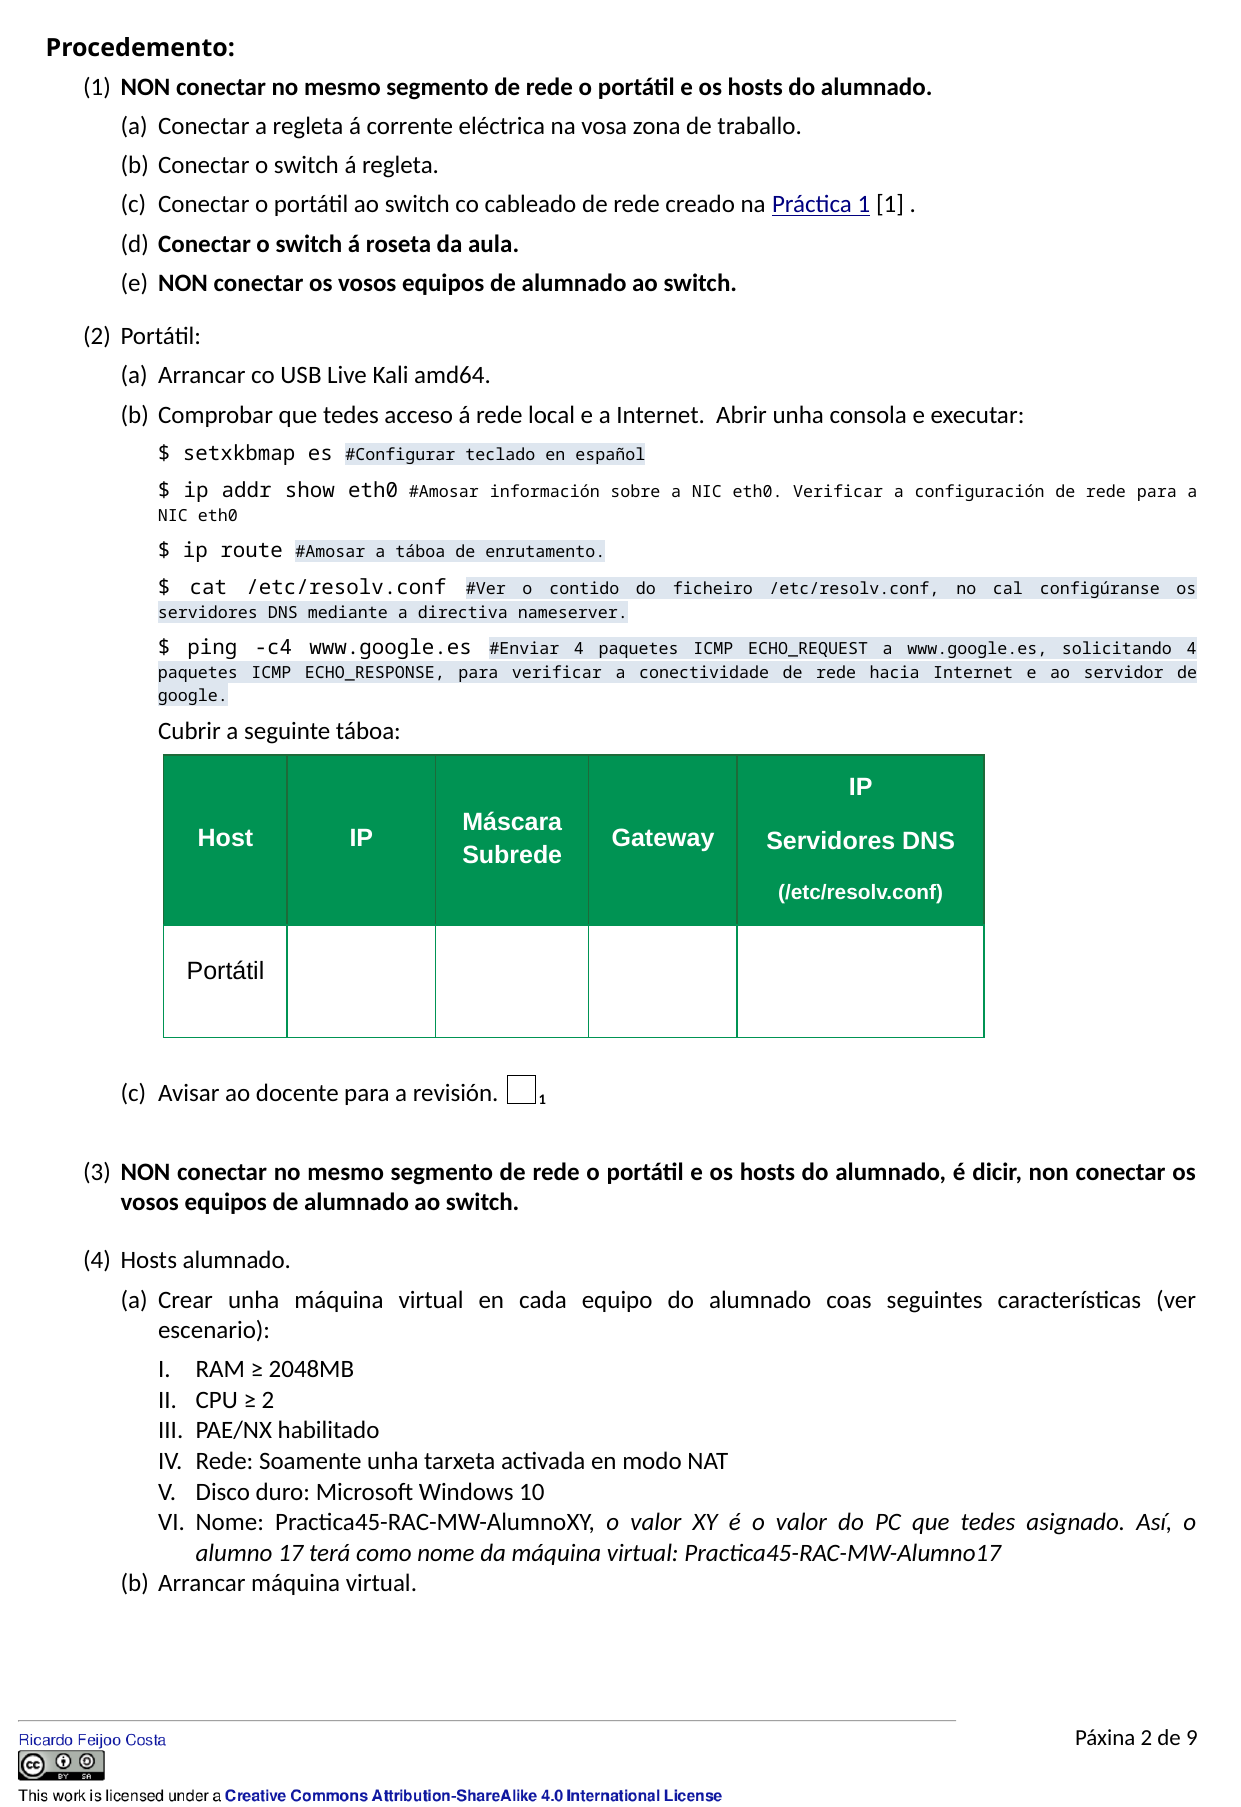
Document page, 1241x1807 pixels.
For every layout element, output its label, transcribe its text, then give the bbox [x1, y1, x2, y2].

list PAE/NX habilitado [158, 1415, 1197, 1445]
list Arrancar co USB Live Kali amd64. [120, 359, 1197, 390]
list Comprobar que tedes acceso á rede local e a Internet. Abrir unha consola e executar: [120, 399, 1197, 429]
list Hosts alumnado. [83, 1244, 1197, 1275]
list Nome: Practica45-RAC-MW-AlumnoXY, o valor XY é o valor do PC que tedes asignado. Así, o alumno 17 terá como nome da máquina virtual: Practica45-RAC-MW-Alumno17 [158, 1506, 1197, 1567]
list $ ping -c4 www.google.es #Enviar 4 paquetes ICMP ECHO_REQUEST a www.google.es, solicitando 4 paquetes ICMP ECHO_RESPONSE, para verificar a conectividade de rede hacia Internet e ao servidor de google. [122, 632, 1197, 706]
list Arrancar máquina virtual. [120, 1567, 1197, 1598]
list NON conectar no mesmo segmento de rede o portátil e os hosts do alumnado, é dicir, non conectar os vosos equipos de alumnado ao switch. [83, 1156, 1197, 1217]
list NON conectar os vosos equipos de alumnado ao switch. [120, 267, 1197, 298]
table_cell [738, 926, 983, 1036]
list $ ip addr show eth0 #Amosar información sobre a NIC eth0. Verificar a configuración de rede para a NIC eth0 [122, 475, 1197, 526]
table_header Host [164, 756, 286, 924]
table_header Máscara Subrede [436, 756, 588, 924]
list CPU ≥ 2 [158, 1384, 1197, 1415]
list $ ip route #Amosar a táboa de enrutamento. [122, 535, 1197, 563]
picture [8, 1715, 957, 1806]
list Avisar ao docente para a revisión. 1 [120, 1077, 1197, 1108]
list Conectar a regleta á corrente eléctrica na vosa zona de traballo. [120, 110, 1197, 141]
table_header IP [288, 756, 435, 924]
list Conectar o switch á roseta da aula. [120, 228, 1197, 258]
list Disco duro: Microsoft Windows 10 [158, 1476, 1197, 1506]
table_header Gateway [589, 756, 736, 924]
list RAM ≥ 2048MB [158, 1354, 1197, 1384]
list NON conectar no mesmo segmento de rede o portátil e os hosts do alumnado. [83, 71, 1197, 101]
text Procedemento: [45, 30, 1197, 64]
list Conectar o portátil ao switch co cableado de rede creado na Práctica 1 [1] . [120, 188, 1197, 219]
list Rede: Soamente unha tarxeta activada en modo NAT [158, 1445, 1197, 1476]
list Crear unha máquina virtual en cada equipo do alumnado coas seguintes características (ver escenario): [120, 1284, 1197, 1345]
list $ setxkbmap es #Configurar teclado en español [122, 438, 1197, 466]
table_cell [589, 926, 736, 1036]
list Cubrir a seguinte táboa: [120, 715, 1197, 745]
list Portátil: [83, 320, 1197, 351]
table_header IP Servidores DNS (/etc/resolv.conf) [738, 756, 983, 924]
list Conectar o switch á regleta. [120, 149, 1197, 180]
table_cell Portátil [164, 926, 286, 1036]
table_cell [288, 926, 435, 1036]
list $ cat /etc/resolv.conf #Ver o contido do ficheiro /etc/resolv.conf, no cal configúranse os servidores DNS mediante a directiva nameserver. [122, 572, 1197, 623]
table_cell [436, 926, 588, 1036]
